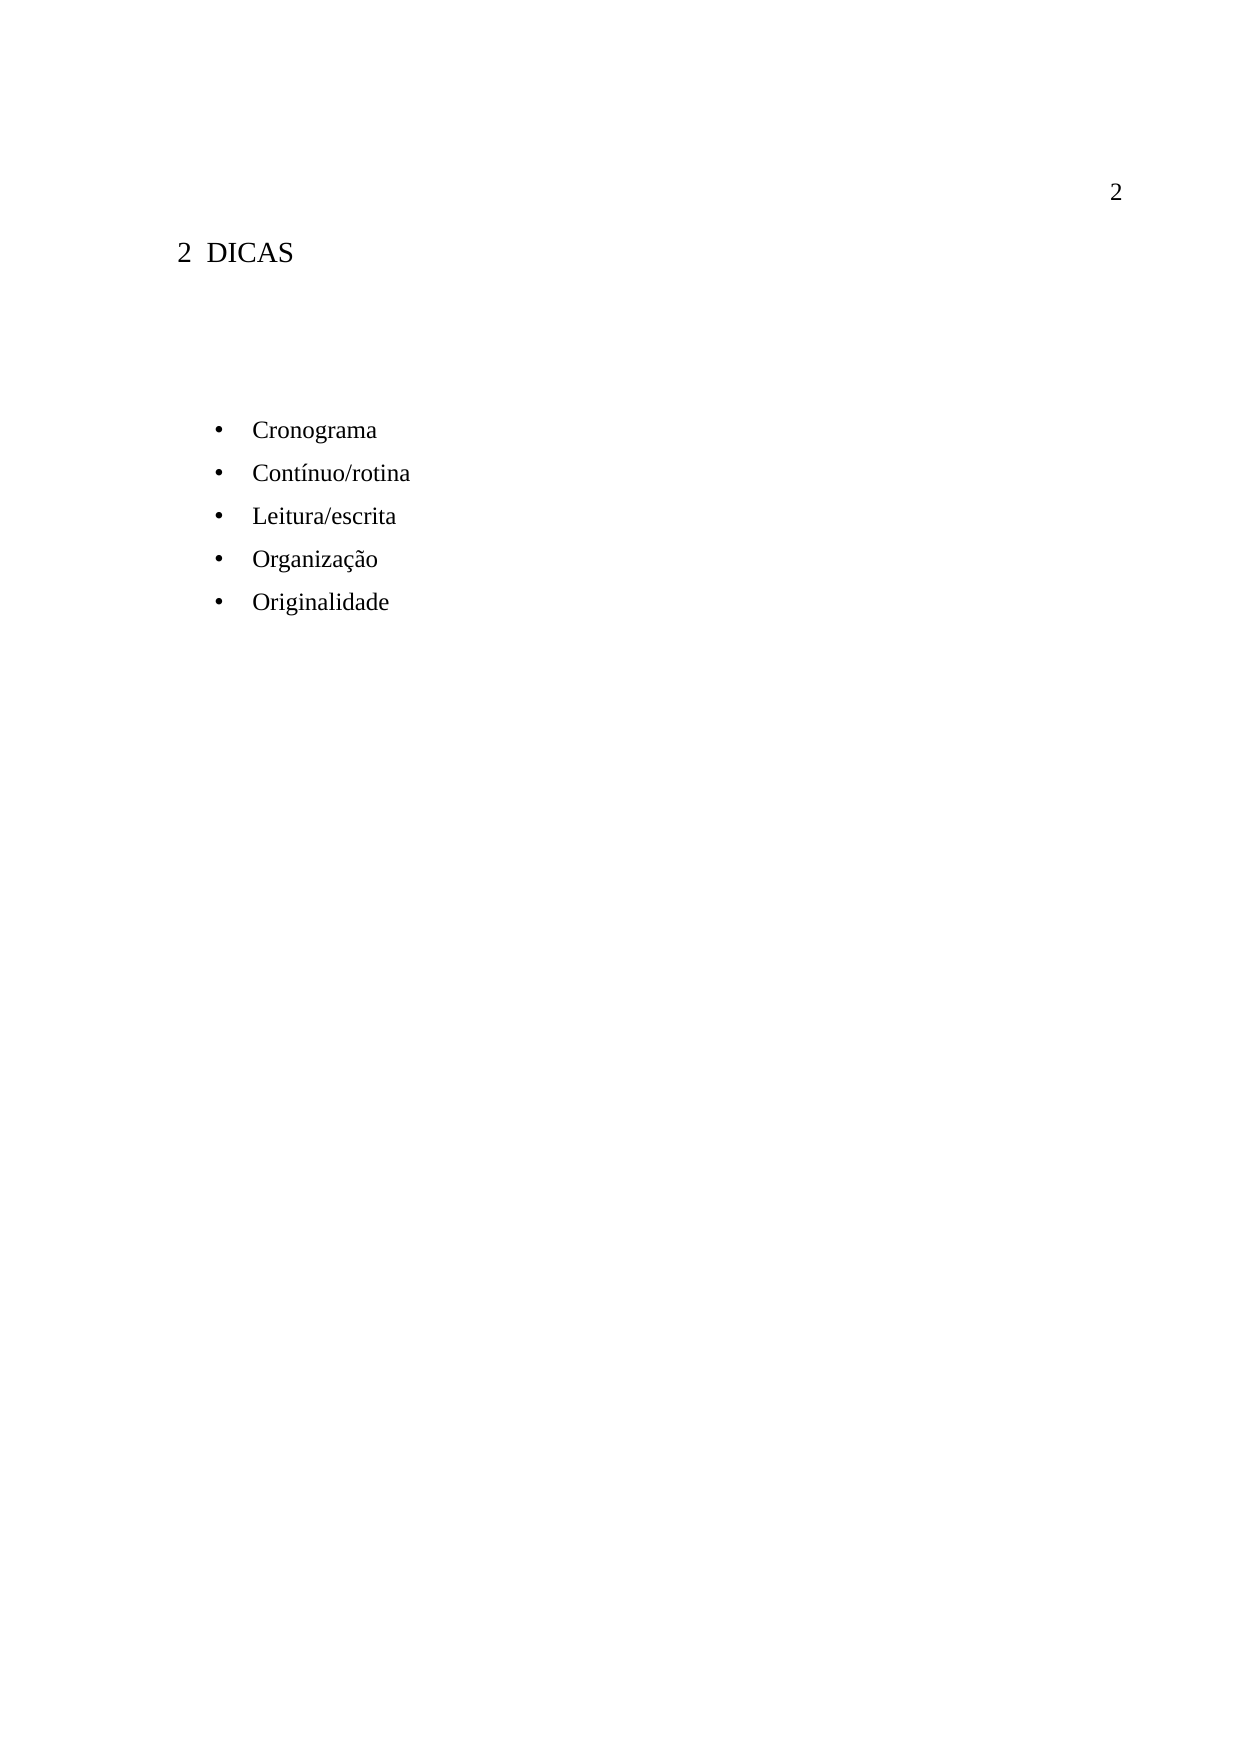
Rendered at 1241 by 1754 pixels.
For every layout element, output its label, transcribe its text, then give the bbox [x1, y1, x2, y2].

list Organização [214, 544, 1122, 573]
list Contínuo/rotina [214, 458, 1122, 487]
title dicas [177, 235, 1122, 269]
list Originalidade [214, 587, 1122, 616]
list Cronograma [214, 415, 1122, 444]
list Leitura/escrita [214, 501, 1122, 530]
